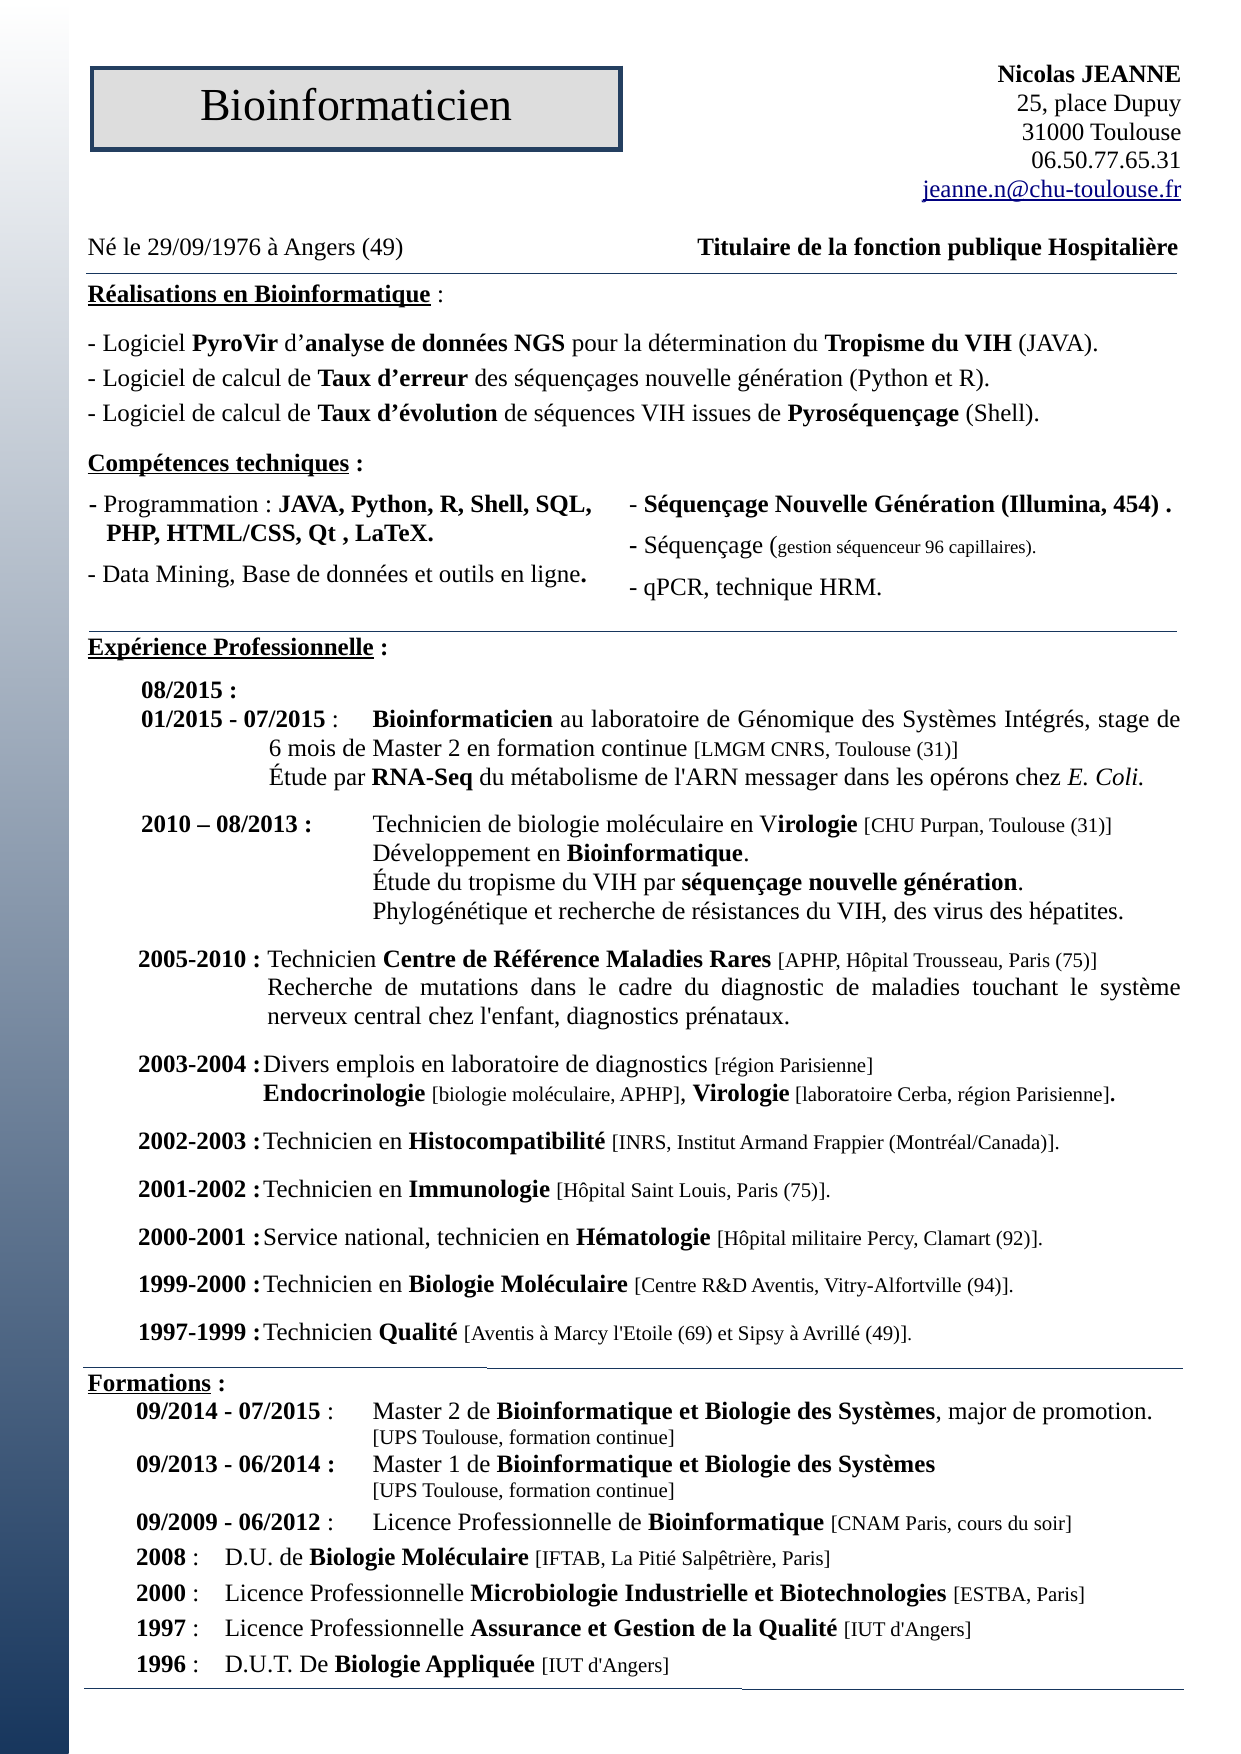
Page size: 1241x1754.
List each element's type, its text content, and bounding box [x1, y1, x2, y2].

text Phylogénétique et recherche de résistances du VIH, des virus des hépatites. [141, 896, 1181, 924]
text 2000 : Licence Professionnelle Microbiologie Industrielle et Biotechnologies [ESTBA, Paris] [136, 1573, 1181, 1608]
text 06.50.77.65.31 [77, 145, 1181, 174]
text [UPS Toulouse, formation continue] [136, 1478, 1181, 1502]
text 1996 : D.U.T. De Biologie Appliquée [IUT d'Angers] [136, 1644, 1181, 1679]
text 1999-2000 : Technicien en Biologie Moléculaire [Centre R&D Aventis, Vitry-Alfortville (94)]. [138, 1269, 1181, 1298]
text Développement en Bioinformatique. [141, 838, 1181, 867]
text 09/2009 - 06/2012 : Licence Professionnelle de Bioinformatique [CNAM Paris, cours du soir] [136, 1502, 1181, 1537]
text 09/2014 - 07/2015 : Master 2 de Bioinformatique et Biologie des Systèmes, major de promotion. [136, 1396, 1181, 1425]
text 1997 : Licence Professionnelle Assurance et Gestion de la Qualité [IUT d'Angers] [136, 1608, 1181, 1644]
text 2003-2004 : Divers emplois en laboratoire de diagnostics [région Parisienne] [138, 1049, 1181, 1078]
text [77, 88, 90, 117]
text 09/2013 - 06/2014 : Master 1 de Bioinformatique et Biologie des Systèmes [136, 1449, 1181, 1478]
text 2000-2001 : Service national, technicien en Hématologie [Hôpital militaire Percy, Clamart (92)]. [138, 1222, 1181, 1250]
text 2001-2002 : Technicien en Immunologie [Hôpital Saint Louis, Paris (75)]. [138, 1174, 1181, 1202]
text Expérience Professionnelle : [77, 632, 1181, 661]
text - qPCR, technique HRM. [629, 572, 1181, 601]
text 1997-1999 : Technicien Qualité [Aventis à Marcy l'Etoile (69) et Sipsy à Avrillé (49)]. [138, 1317, 1181, 1346]
text 25, place Dupuy [623, 88, 1181, 117]
text [77, 117, 90, 145]
text 08/2015 : [141, 675, 1181, 704]
text 2005-2010 : Technicien Centre de Référence Maladies Rares [APHP, Hôpital Trousseau, Paris (75)] [138, 944, 1181, 972]
text Recherche de mutations dans le cadre du diagnostic de maladies touchant le système nerveux central chez l'enfant, diagnostics prénataux. [138, 972, 1181, 1030]
text Endocrinologie [biologie moléculaire, APHP], Virologie [laboratoire Cerba, région Parisienne]. [138, 1078, 1181, 1107]
text - Programmation : JAVA, Python, R, Shell, SQL, PHP, HTML/CSS, Qt , LaTeX. [88, 489, 629, 547]
list Logiciel PyroVir d’analyse de données NGS pour la détermination du Tropisme du VIH (JAVA). [77, 323, 1181, 358]
text Nicolas JEANNE [77, 59, 1181, 88]
text Compétences techniques : [77, 448, 1181, 477]
text 2002-2003 : Technicien en Histocompatibilité [INRS, Institut Armand Frappier (Montréal/Canada)]. [138, 1126, 1181, 1154]
text 31000 Toulouse [623, 117, 1181, 145]
text - Séquençage (gestion séquenceur 96 capillaires). [629, 531, 1181, 559]
text [UPS Toulouse, formation continue] [136, 1425, 1181, 1449]
list Logiciel de calcul de Taux d’erreur des séquençages nouvelle génération (Python et R). [77, 358, 1181, 393]
text - Logiciel de calcul de Taux d’évolution de séquences VIH issues de Pyroséquençage (Shell). [77, 393, 1181, 429]
text Bioinformaticien [109, 77, 603, 130]
text 2010 – 08/2013 : Technicien de biologie moléculaire en Virologie [CHU Purpan, Toulouse (31)] [141, 809, 1181, 838]
text 01/2015 - 07/2015 : Bioinformaticien au laboratoire de Génomique des Systèmes Intégrés, stage de 6 mois de Master 2 en formation continue [LMGM CNRS, Toulouse (31)] [141, 704, 1181, 762]
text - Séquençage Nouvelle Génération (Illumina, 454) . [629, 489, 1181, 518]
text Étude par RNA-Seq du métabolisme de l'ARN messager dans les opérons chez E. Coli. [141, 762, 1181, 790]
text Né le 29/09/1976 à Angers (49) Titulaire de la fonction publique Hospitalière [77, 232, 1181, 260]
text 2008 : D.U. de Biologie Moléculaire [IFTAB, La Pitié Salpêtrière, Paris] [136, 1537, 1181, 1573]
text Réalisations en Bioinformatique : [77, 279, 1181, 308]
text Formations : [77, 1368, 1181, 1396]
text - Data Mining, Base de données et outils en ligne. [77, 559, 629, 588]
text Étude du tropisme du VIH par séquençage nouvelle génération. [141, 867, 1181, 896]
text jeanne.n@chu-toulouse.fr [77, 174, 1181, 203]
